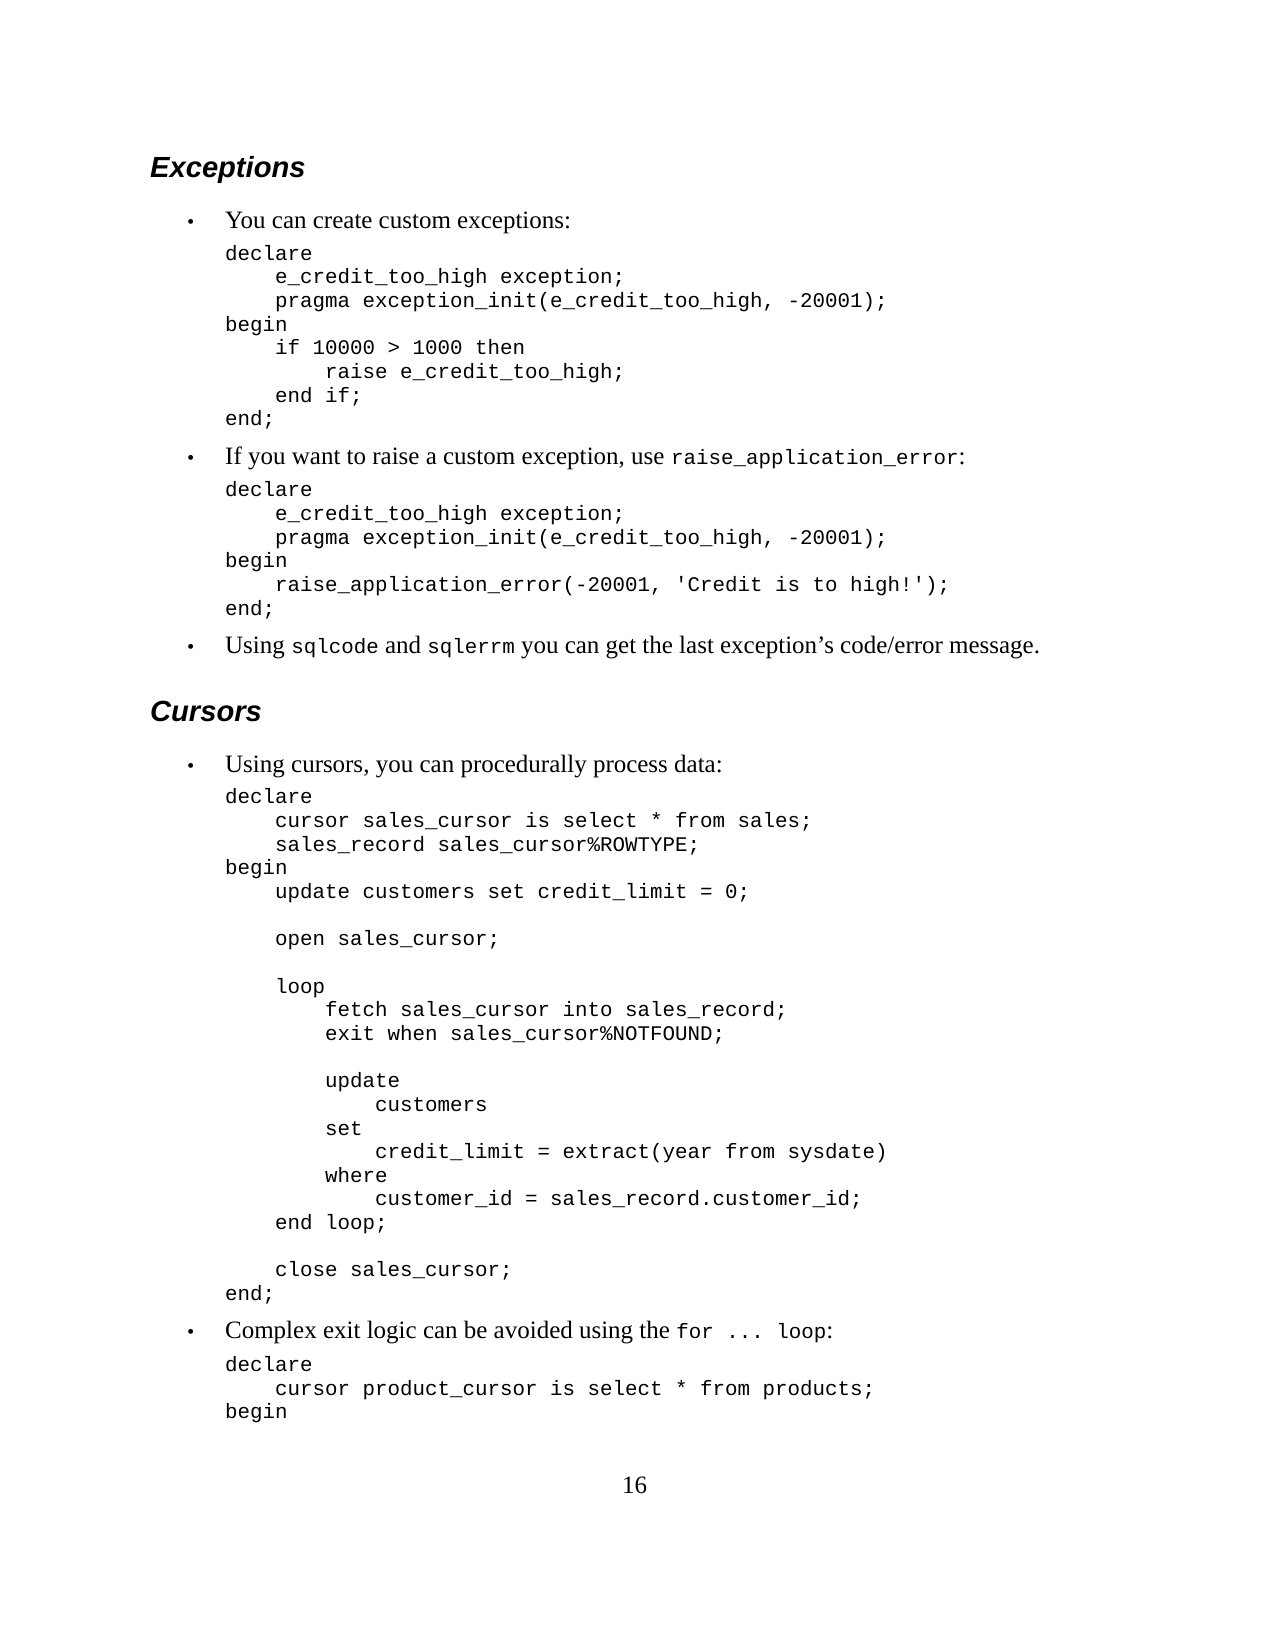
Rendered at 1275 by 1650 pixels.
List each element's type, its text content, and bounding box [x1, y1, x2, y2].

list declare [187, 786, 1125, 810]
list declare [187, 243, 1125, 266]
list Using sqlcode and sqlerrm you can get the last exception’s code/error message. [187, 630, 1125, 660]
list exit when sales_cursor%NOTFOUND; [187, 1023, 1125, 1047]
list begin [187, 314, 1125, 337]
list where [187, 1165, 1125, 1188]
list end; [187, 1283, 1125, 1307]
list begin [187, 1401, 1125, 1425]
list Complex exit logic can be avoided using the for ... loop: [187, 1316, 1125, 1345]
list end loop; [187, 1212, 1125, 1236]
list You can create custom exceptions: [187, 205, 1125, 234]
list if 10000 > 1000 then [187, 337, 1125, 361]
list declare [187, 479, 1125, 503]
list pragma exception_init(e_credit_too_high, -20001); [187, 527, 1125, 550]
list end if; [187, 384, 1125, 408]
list customer_id = sales_record.customer_id; [187, 1188, 1125, 1212]
list pragma exception_init(e_credit_too_high, -20001); [187, 290, 1125, 314]
list close sales_cursor; [187, 1259, 1125, 1283]
list e_credit_too_high exception; [187, 266, 1125, 290]
subtitle Cursors [150, 694, 1125, 727]
list end; [187, 598, 1125, 621]
list declare [187, 1354, 1125, 1378]
list begin [187, 550, 1125, 574]
subtitle Exceptions [150, 150, 1125, 183]
list set [187, 1117, 1125, 1141]
list customers [187, 1094, 1125, 1117]
list raise e_credit_too_high; [187, 361, 1125, 384]
list If you want to raise a custom exception, use raise_application_error: [187, 441, 1125, 470]
list fetch sales_cursor into sales_record; [187, 999, 1125, 1023]
list e_credit_too_high exception; [187, 503, 1125, 527]
list credit_limit = extract(year from sysdate) [187, 1141, 1125, 1165]
list begin [187, 857, 1125, 881]
list Using cursors, you can procedurally process data: [187, 749, 1125, 777]
list cursor product_cursor is select * from products; [187, 1378, 1125, 1401]
list end; [187, 408, 1125, 432]
list loop [187, 976, 1125, 999]
list sales_record sales_cursor%ROWTYPE; [187, 834, 1125, 857]
list update [187, 1070, 1125, 1094]
list open sales_cursor; [187, 928, 1125, 952]
list cursor sales_cursor is select * from sales; [187, 810, 1125, 834]
list update customers set credit_limit = 0; [187, 881, 1125, 905]
list raise_application_error(-20001, 'Credit is to high!'); [187, 574, 1125, 598]
